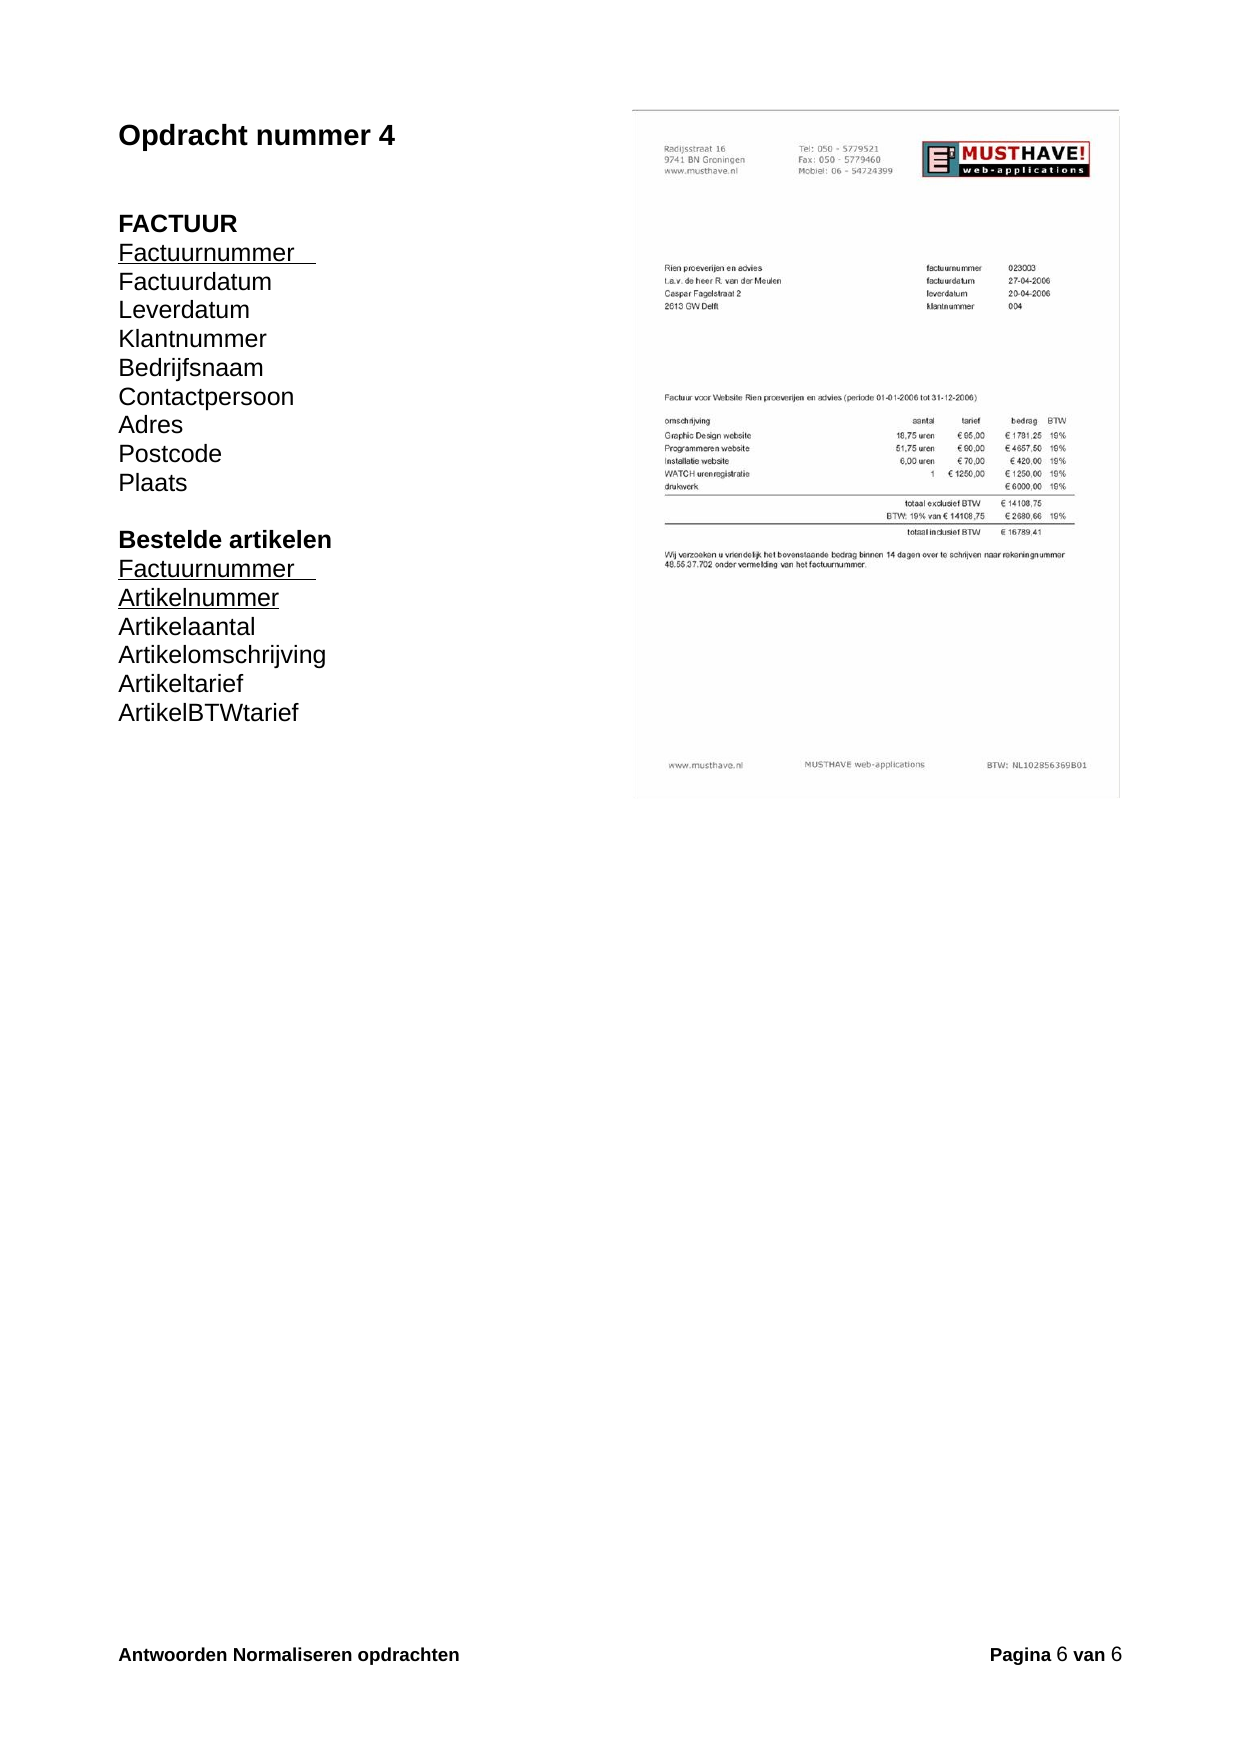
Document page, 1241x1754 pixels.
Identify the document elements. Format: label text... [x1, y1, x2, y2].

text FACTUUR [118, 209, 632, 238]
text Artikelaantal [118, 612, 632, 640]
text Artikelnummer [118, 583, 632, 612]
text ArtikelBTWtarief [118, 698, 632, 727]
text Bestelde artikelen [118, 525, 632, 554]
text Leverdatum [118, 295, 632, 324]
picture [632, 110, 1121, 801]
text Adres [118, 410, 632, 439]
text Factuurnummer [118, 554, 632, 583]
text Factuurnummer [118, 238, 632, 267]
text Contactpersoon [118, 382, 632, 410]
text Klantnummer [118, 324, 632, 353]
text Postcode [118, 439, 632, 468]
text Plaats [118, 468, 632, 497]
text Opdracht nummer 4 [118, 118, 632, 152]
text Factuurdatum [118, 267, 632, 295]
text Artikelomschrijving [118, 640, 632, 669]
text Artikeltarief [118, 669, 632, 698]
text Bedrijfsnaam [118, 353, 632, 382]
